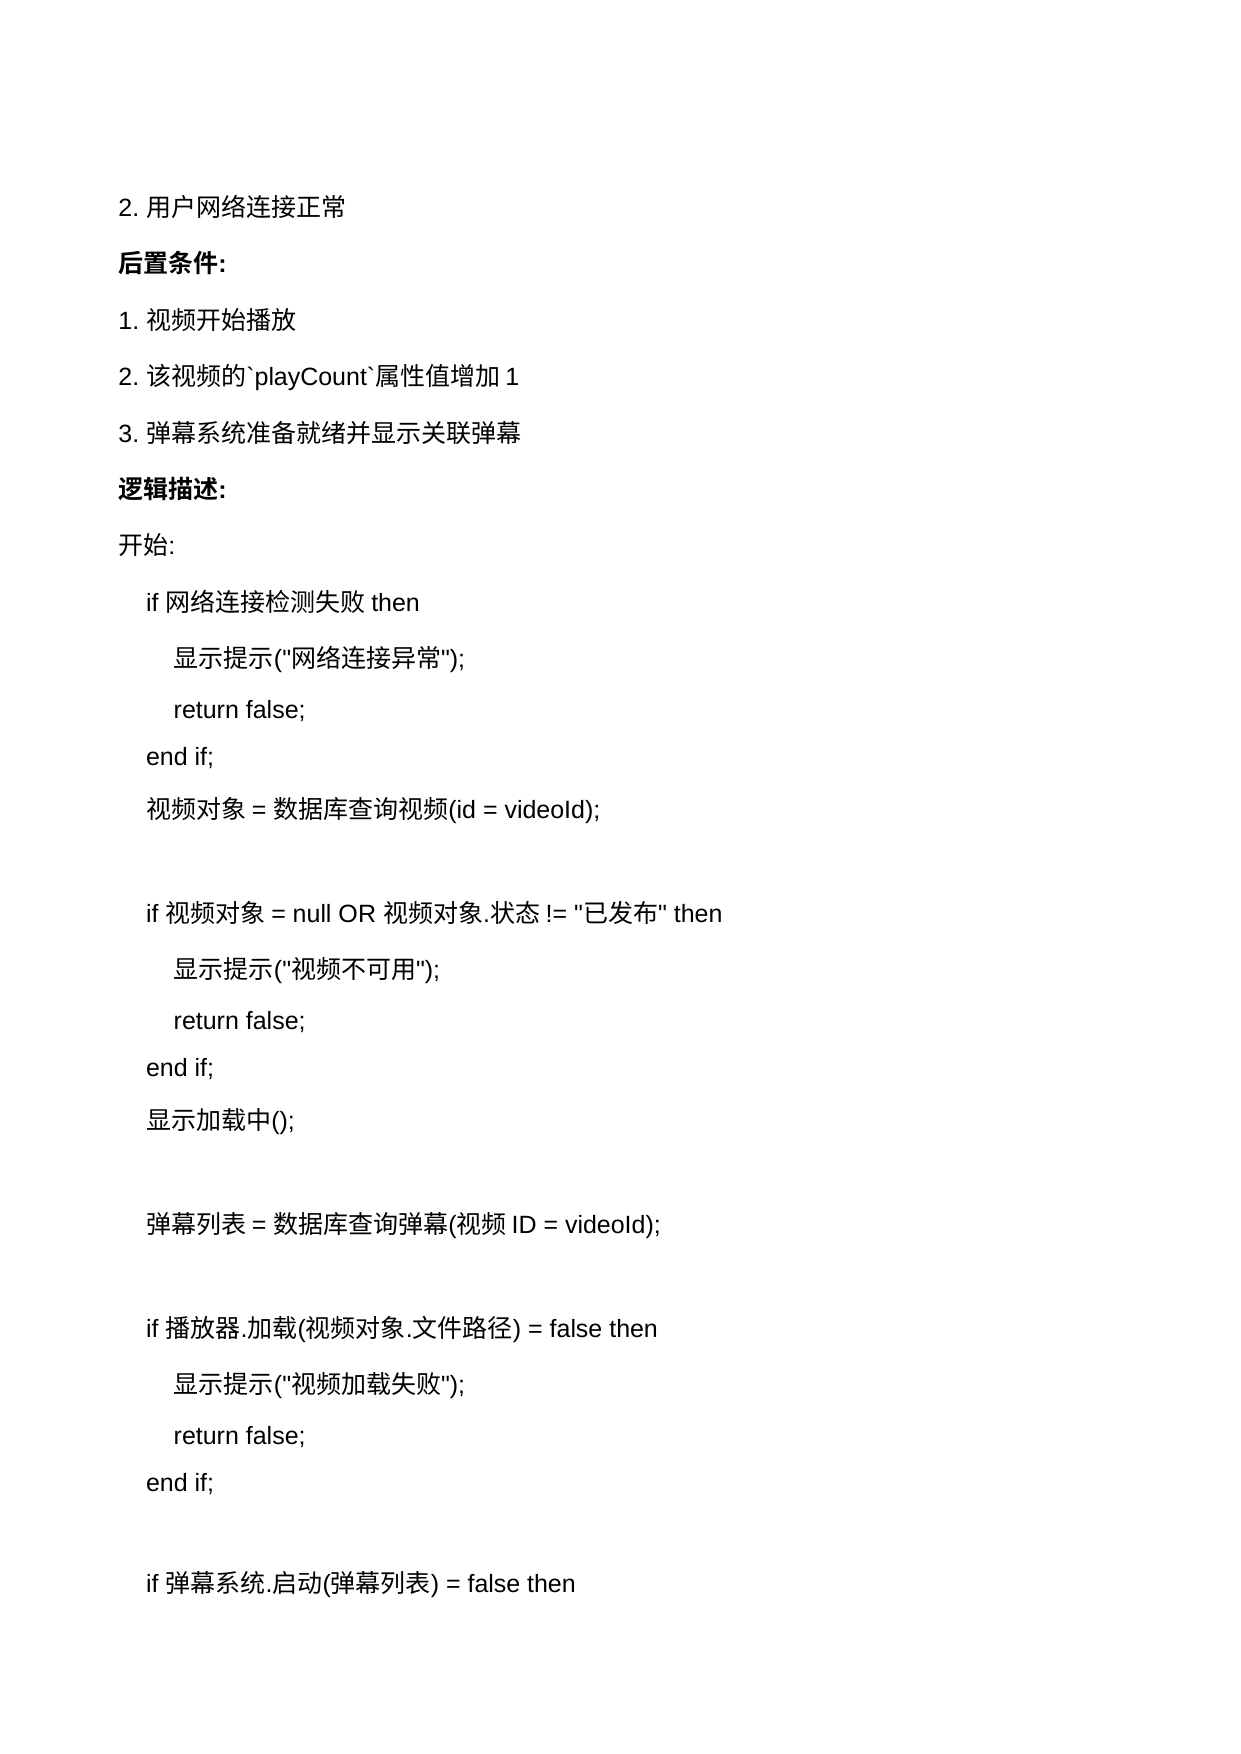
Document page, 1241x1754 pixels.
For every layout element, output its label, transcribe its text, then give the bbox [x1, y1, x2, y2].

text end if; [118, 742, 1122, 771]
text 2. 用户网络连接正常 [118, 188, 1122, 224]
text 后置条件: [118, 244, 1122, 280]
text return false; [118, 695, 1122, 723]
text if 视频对象 = null OR 视频对象.状态 != "已发布" then [118, 893, 1122, 929]
text 2. 该视频的`playCount`属性值增加1 [118, 357, 1122, 393]
text 显示提示("网络连接异常"); [118, 638, 1122, 675]
text if 播放器.加载(视频对象.文件路径) = false then [118, 1308, 1122, 1344]
text 1. 视频开始播放 [118, 300, 1122, 337]
text 显示加载中(); [118, 1101, 1122, 1137]
text 逻辑描述: [118, 469, 1122, 506]
text 3. 弹幕系统准备就绪并显示关联弹幕 [118, 413, 1122, 449]
text return false; [118, 1421, 1122, 1450]
text 开始: [118, 526, 1122, 562]
text 弹幕列表 = 数据库查询弹幕(视频ID = videoId); [118, 1204, 1122, 1241]
text if 网络连接检测失败 then [118, 582, 1122, 618]
text 视频对象 = 数据库查询视频(id = videoId); [118, 789, 1122, 826]
text end if; [118, 1468, 1122, 1497]
text end if; [118, 1053, 1122, 1082]
text return false; [118, 1006, 1122, 1035]
text 显示提示("视频加载失败"); [118, 1365, 1122, 1401]
text 显示提示("视频不可用"); [118, 950, 1122, 986]
text if 弹幕系统.启动(弹幕列表) = false then [118, 1563, 1122, 1599]
